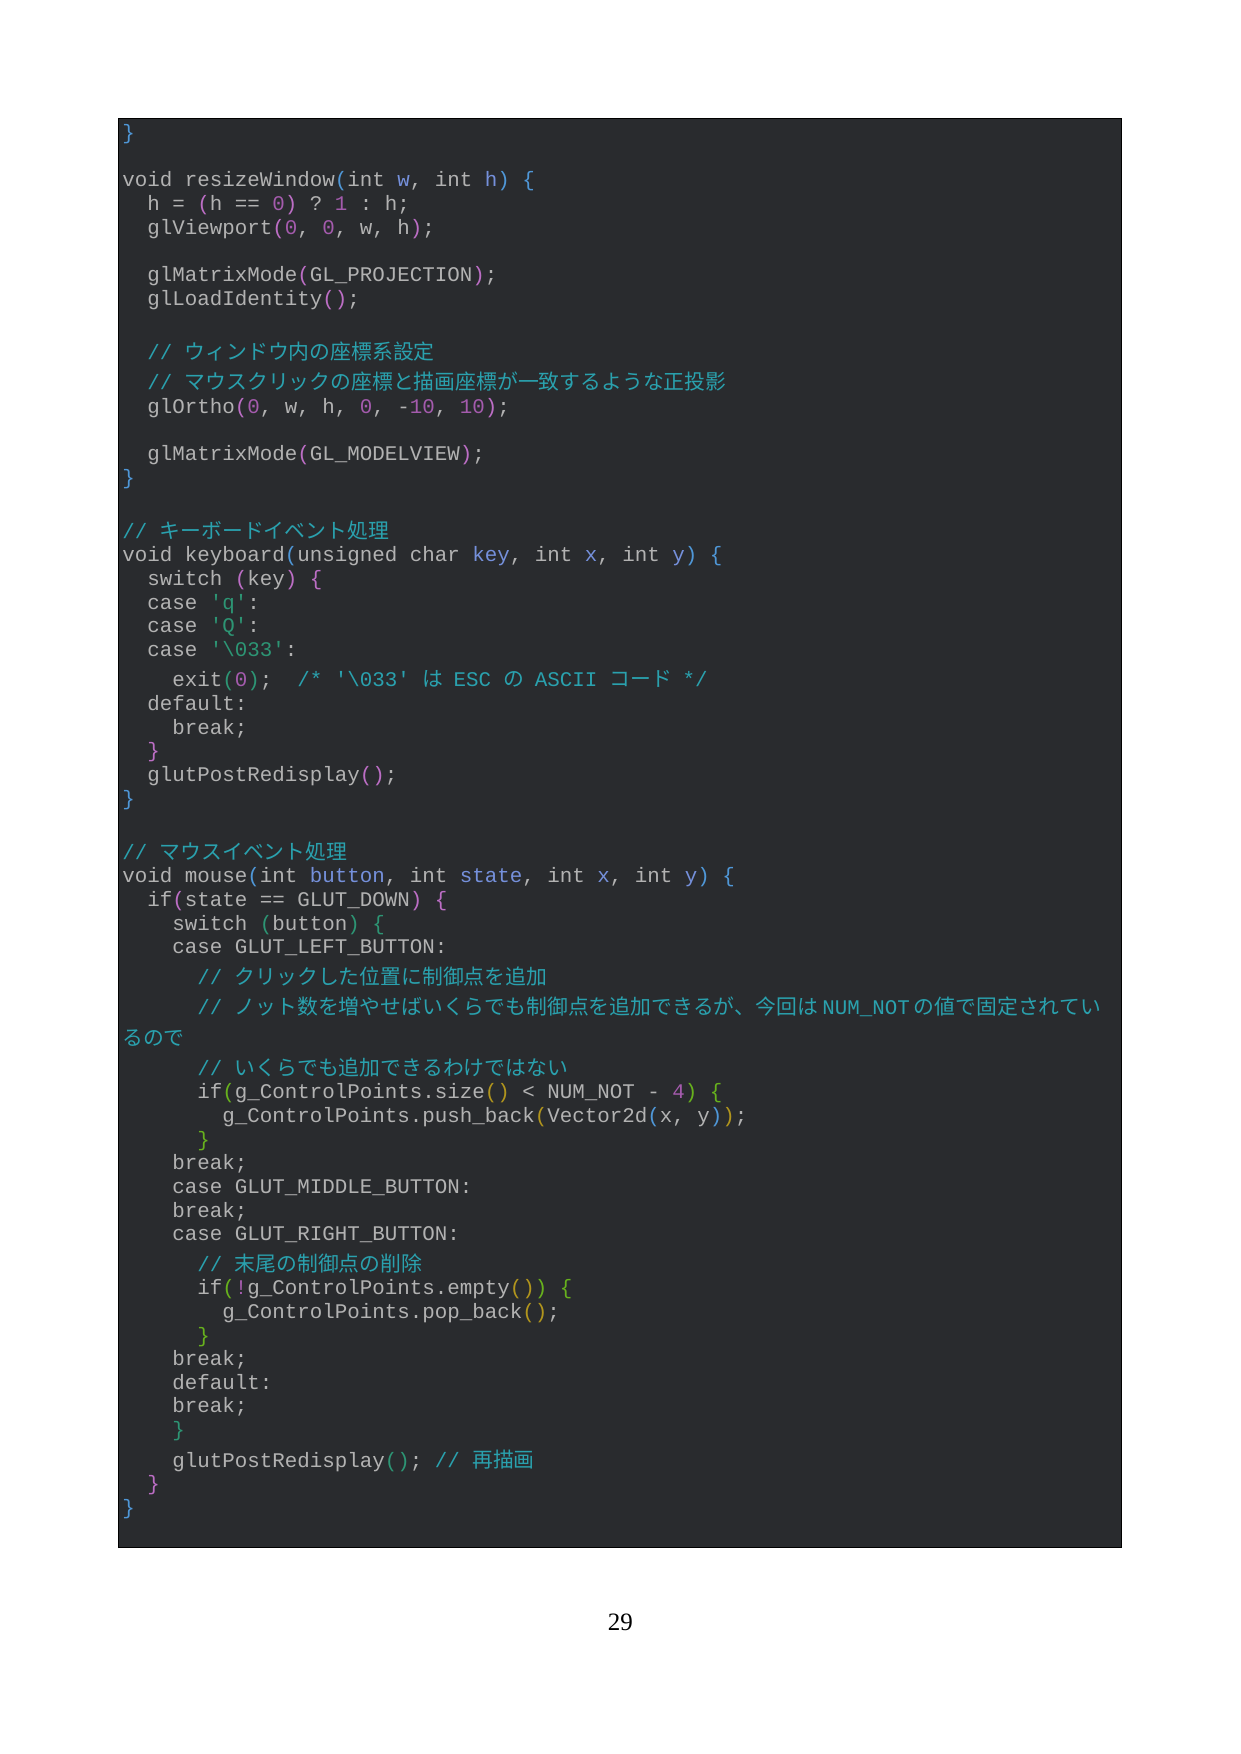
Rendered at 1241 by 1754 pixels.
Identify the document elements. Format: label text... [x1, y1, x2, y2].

text } [119, 119, 1121, 142]
text break; [119, 1196, 1121, 1219]
text if(!g_ControlPoints.empty()) { [119, 1273, 1121, 1297]
text if(state == GLUT_DOWN) { [119, 885, 1121, 909]
text switch (button) { [119, 909, 1121, 932]
text switch (key) { [119, 564, 1121, 588]
text } [119, 1321, 1121, 1344]
text break; [119, 713, 1121, 736]
text void mouse(int button, int state, int x, int y) { [119, 861, 1121, 885]
text case '\033': [119, 635, 1121, 659]
text case 'Q': [119, 611, 1121, 635]
text void keyboard(unsigned char key, int x, int y) { [119, 540, 1121, 564]
text default: [119, 689, 1121, 713]
text } [119, 1493, 1121, 1517]
text glutPostRedisplay(); [119, 760, 1121, 784]
text // いくらでも追加できるわけではない [119, 1047, 1121, 1077]
text glMatrixMode(GL_PROJECTION); [119, 260, 1121, 284]
text } [119, 1415, 1121, 1439]
text exit(0); /* '\033' は ESC の ASCII コード */ [119, 659, 1121, 689]
text g_ControlPoints.pop_back(); [119, 1297, 1121, 1321]
text h = (h == 0) ? 1 : h; [119, 189, 1121, 213]
text // クリックした位置に制御点を追加 [119, 956, 1121, 986]
text } [119, 784, 1121, 807]
text } [119, 736, 1121, 760]
text break; [119, 1148, 1121, 1172]
text // ノット数を増やせばいくらでも制御点を追加できるが、今回はNUM_NOTの値で固定されているので [119, 986, 1121, 1047]
text glLoadIdentity(); [119, 284, 1121, 307]
text case GLUT_RIGHT_BUTTON: [119, 1219, 1121, 1243]
text break; [119, 1344, 1121, 1368]
text case GLUT_LEFT_BUTTON: [119, 932, 1121, 956]
text } [119, 463, 1121, 486]
text default: [119, 1368, 1121, 1392]
text glOrtho(0, w, h, 0, -10, 10); [119, 392, 1121, 415]
text // マウスイベント処理 [119, 831, 1121, 861]
text case 'q': [119, 588, 1121, 611]
text // キーボードイベント処理 [119, 510, 1121, 540]
text // 末尾の制御点の削除 [119, 1243, 1121, 1273]
text void resizeWindow(int w, int h) { [119, 165, 1121, 189]
text } [119, 1469, 1121, 1493]
text // マウスクリックの座標と描画座標が一致するような正投影 [119, 361, 1121, 392]
text if(g_ControlPoints.size() < NUM_NOT - 4) { [119, 1077, 1121, 1101]
text case GLUT_MIDDLE_BUTTON: [119, 1172, 1121, 1196]
text break; [119, 1392, 1121, 1415]
text // ウィンドウ内の座標系設定 [119, 331, 1121, 361]
text } [119, 1125, 1121, 1148]
text glMatrixMode(GL_MODELVIEW); [119, 439, 1121, 463]
text glViewport(0, 0, w, h); [119, 213, 1121, 236]
text glutPostRedisplay(); // 再描画 [119, 1439, 1121, 1469]
text g_ControlPoints.push_back(Vector2d(x, y)); [119, 1101, 1121, 1125]
